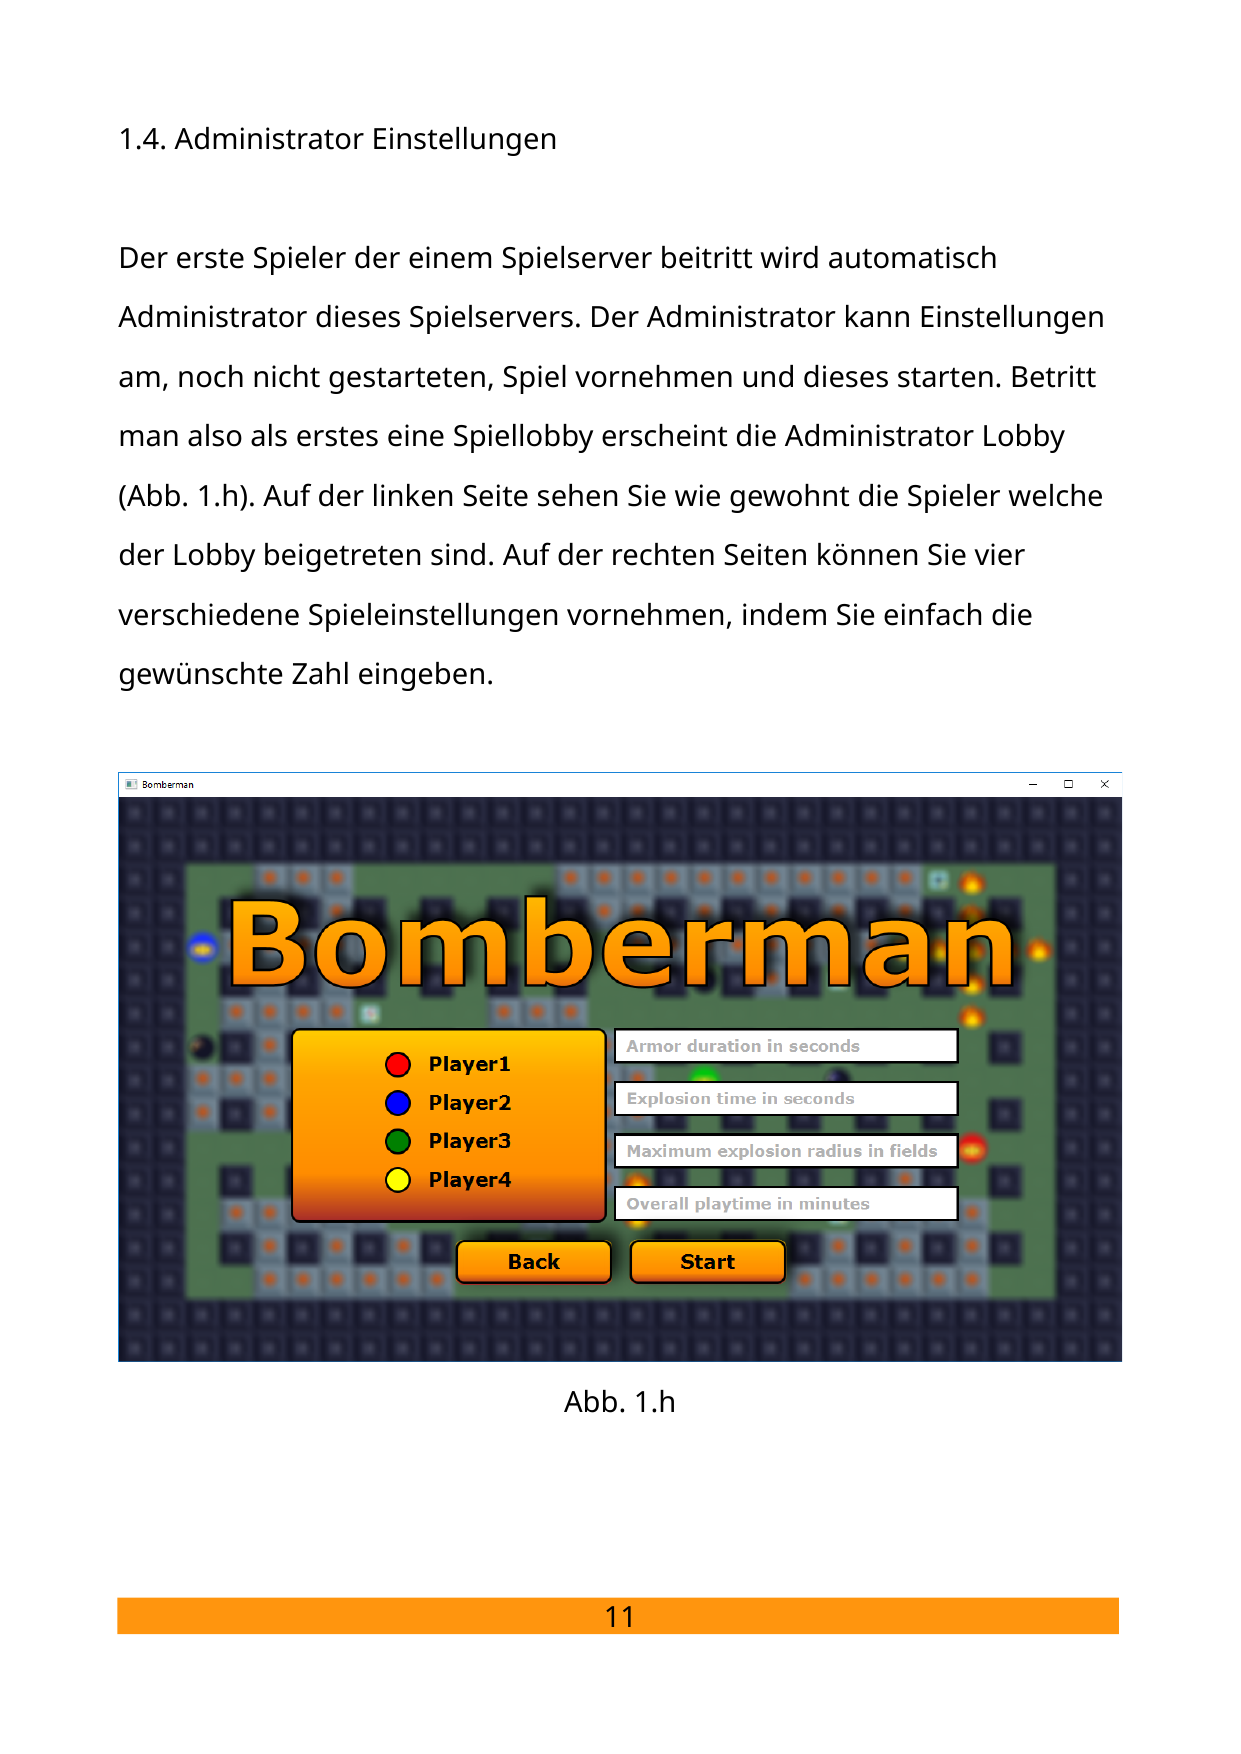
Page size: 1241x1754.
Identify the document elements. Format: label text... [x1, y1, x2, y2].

text Abb. 1.h [118, 1362, 1122, 1421]
text Der erste Spieler der einem Spielserver beitritt wird automatisch Administrator dieses Spielservers. Der Administrator kann Einstellungen am, noch nicht gestarteten, Spiel vornehmen und dieses starten. Betritt man also als erstes eine Spiellobby erscheint die Administrator Lobby (Abb. 1.h). Auf der linken Seite sehen Sie wie gewohnt die Spieler welche der Lobby beigetreten sind. Auf der rechten Seiten können Sie vier verschiedene Spieleinstellungen vornehmen, indem Sie einfach die gewünschte Zahl eingeben. [118, 237, 1122, 693]
picture [118, 772, 1123, 1362]
text 1.4. Administrator Einstellungen [118, 118, 1122, 158]
